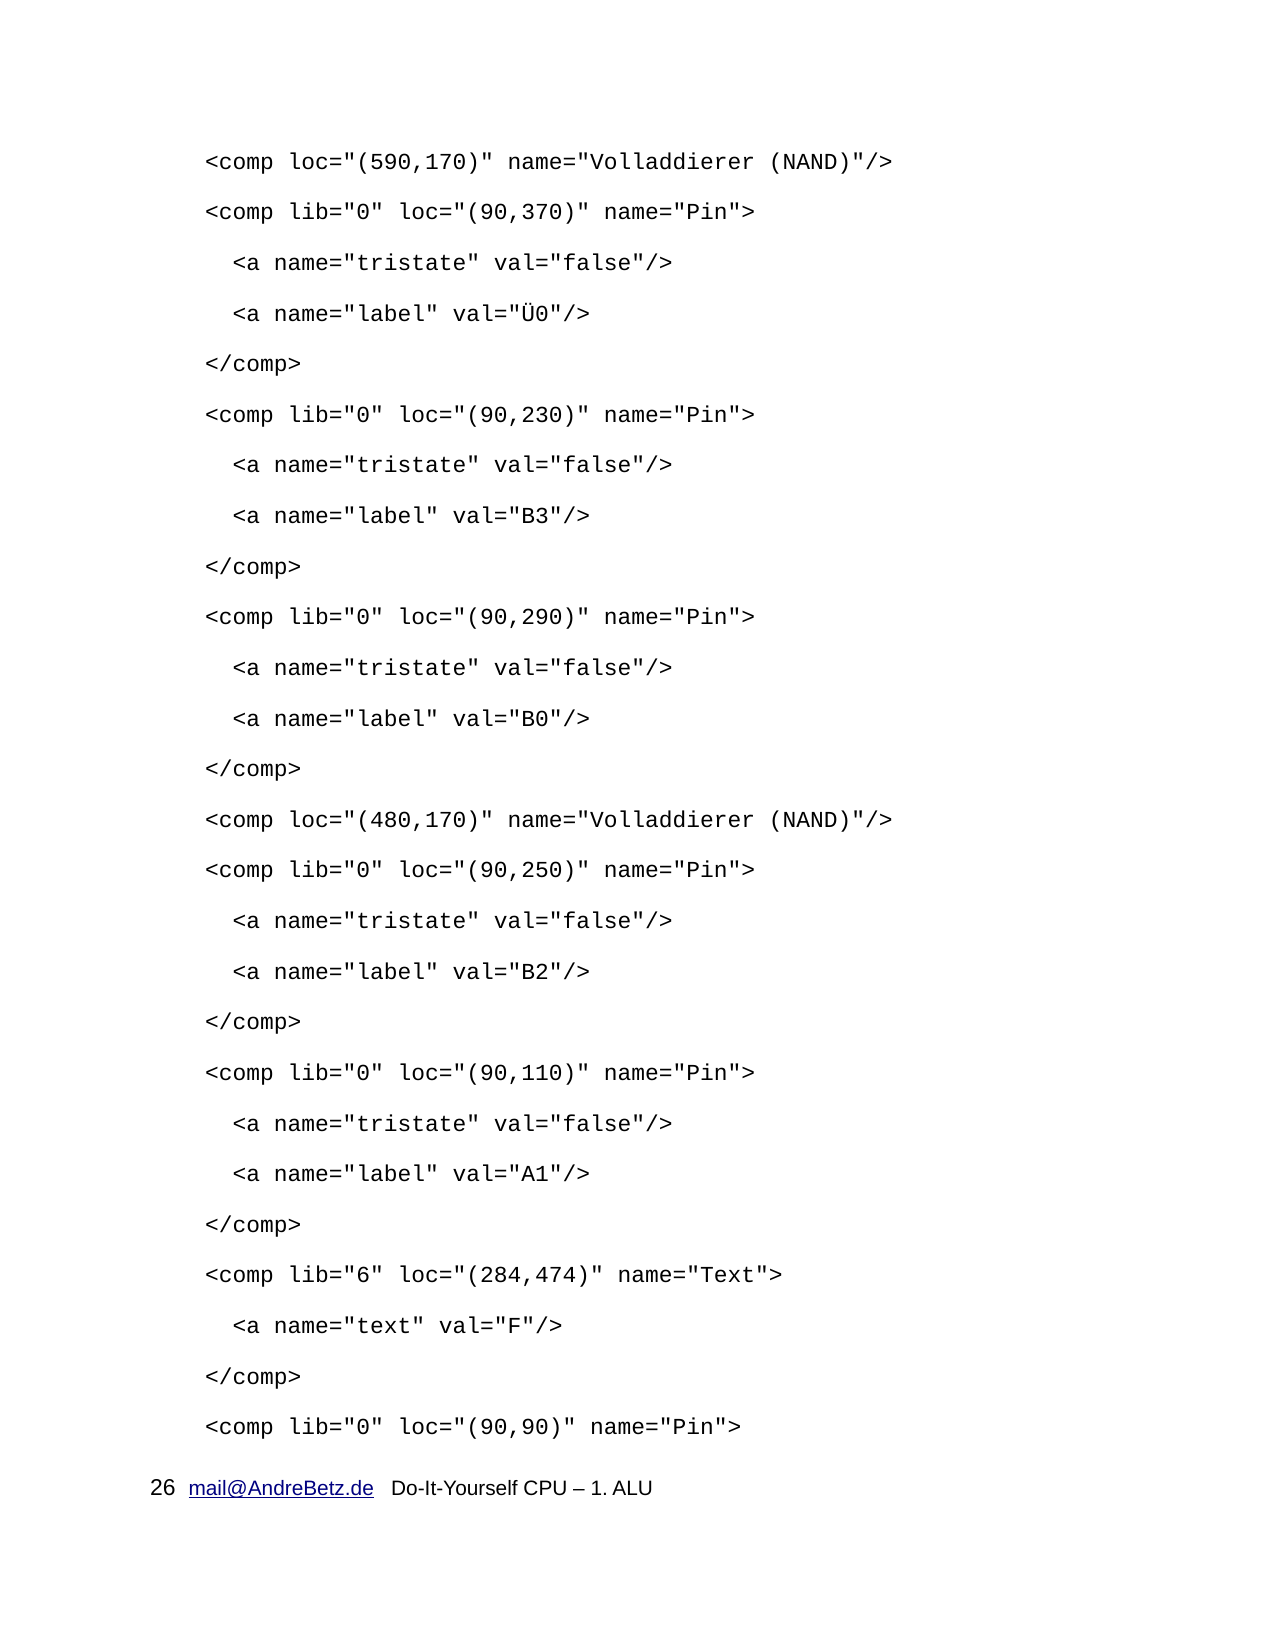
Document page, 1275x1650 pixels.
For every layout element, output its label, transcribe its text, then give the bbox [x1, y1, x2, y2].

text </comp> [150, 555, 1125, 581]
text <a name="label" val="B3"/> [150, 504, 1125, 530]
text </comp> [150, 1213, 1125, 1239]
text <a name="label" val="Ü0"/> [150, 302, 1125, 328]
text <a name="label" val="B2"/> [150, 960, 1125, 986]
text <comp lib="0" loc="(90,370)" name="Pin"> [150, 201, 1125, 227]
text </comp> [150, 1365, 1125, 1391]
text <a name="tristate" val="false"/> [150, 1112, 1125, 1138]
text <comp lib="0" loc="(90,90)" name="Pin"> [150, 1416, 1125, 1442]
text <comp lib="0" loc="(90,250)" name="Pin"> [150, 859, 1125, 885]
text <a name="tristate" val="false"/> [150, 454, 1125, 480]
text <comp loc="(590,170)" name="Volladdierer (NAND)"/> [150, 150, 1125, 176]
text <comp lib="0" loc="(90,110)" name="Pin"> [150, 1061, 1125, 1087]
text </comp> [150, 757, 1125, 783]
text <comp loc="(480,170)" name="Volladdierer (NAND)"/> [150, 808, 1125, 834]
text <comp lib="0" loc="(90,290)" name="Pin"> [150, 606, 1125, 632]
text </comp> [150, 352, 1125, 378]
text <comp lib="0" loc="(90,230)" name="Pin"> [150, 403, 1125, 429]
text <a name="tristate" val="false"/> [150, 909, 1125, 935]
text <a name="tristate" val="false"/> [150, 656, 1125, 682]
text <comp lib="6" loc="(284,474)" name="Text"> [150, 1264, 1125, 1290]
text </comp> [150, 1011, 1125, 1037]
text <a name="label" val="A1"/> [150, 1162, 1125, 1188]
text <a name="tristate" val="false"/> [150, 251, 1125, 277]
text <a name="label" val="B0"/> [150, 707, 1125, 733]
text <a name="text" val="F"/> [150, 1314, 1125, 1340]
